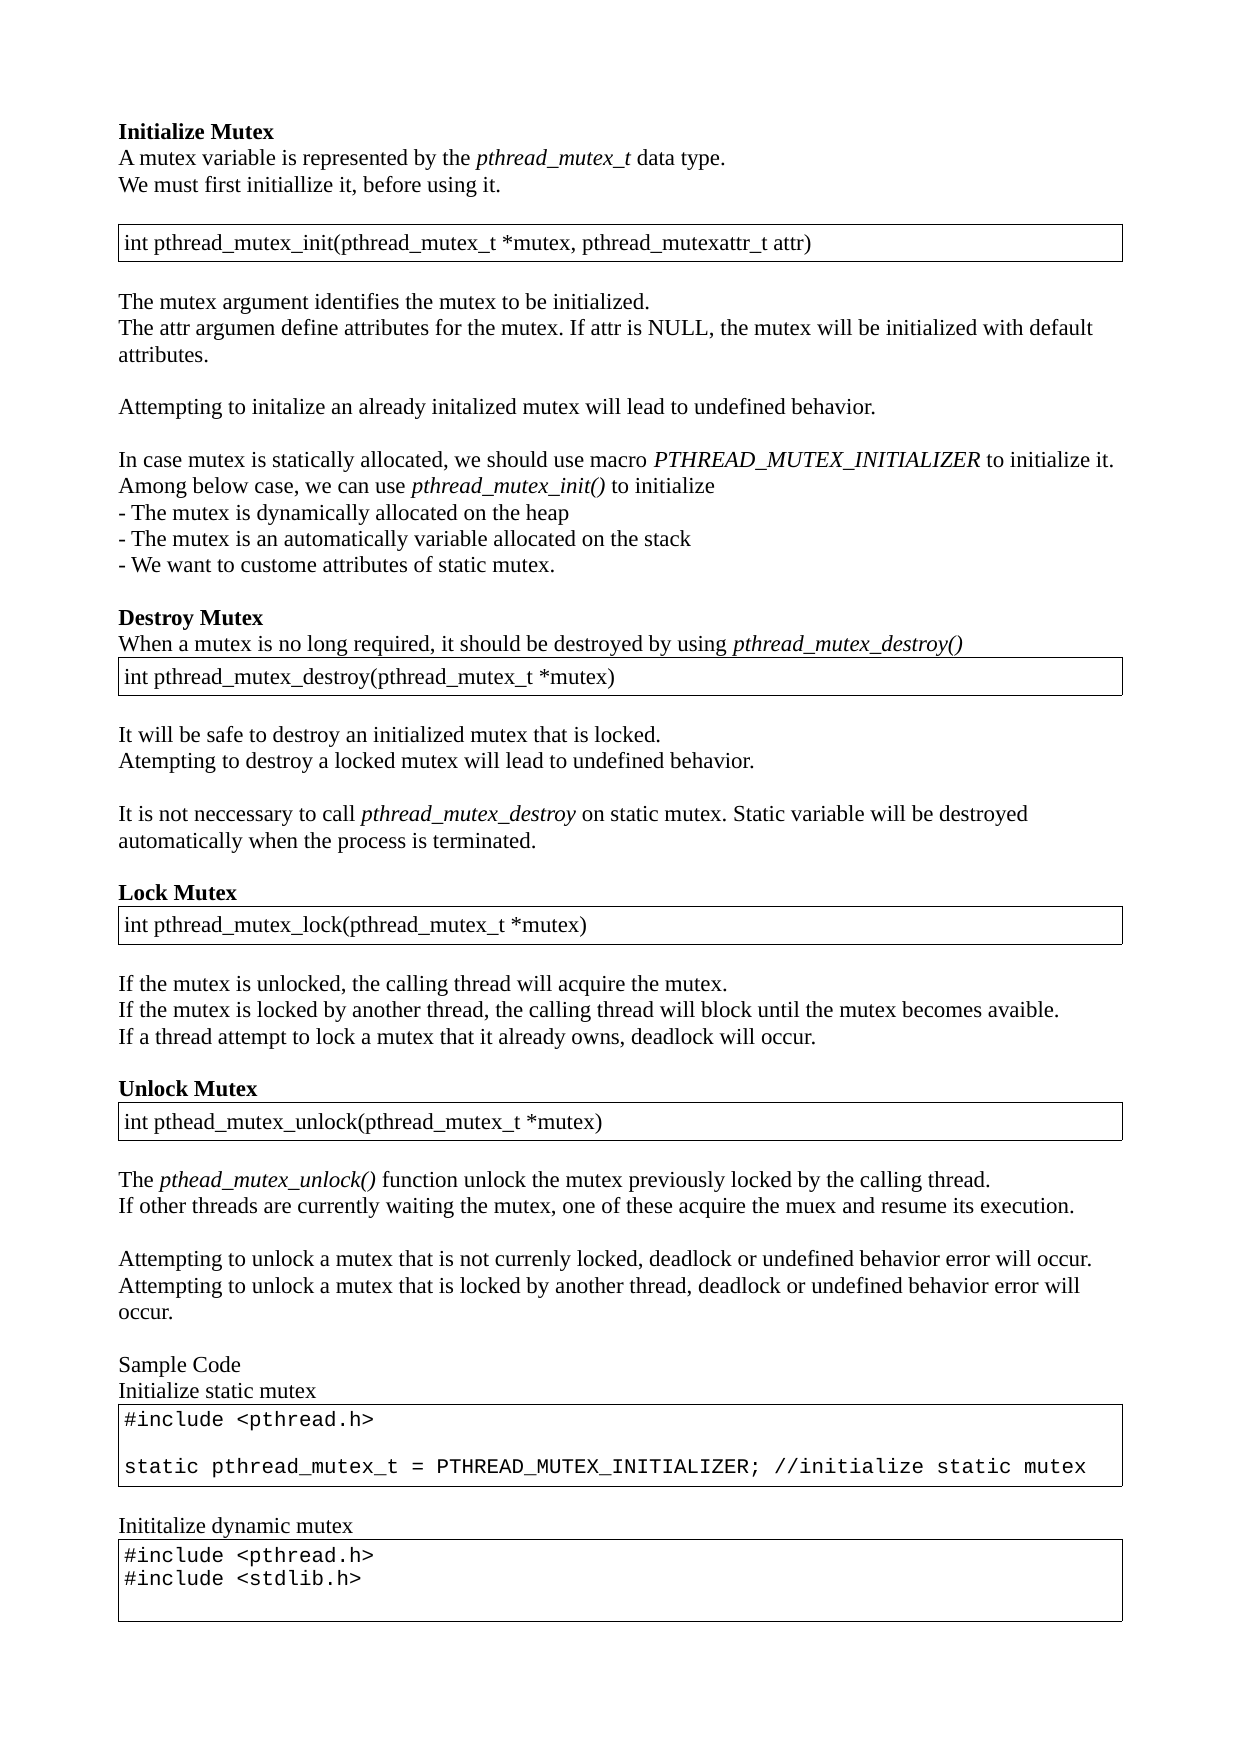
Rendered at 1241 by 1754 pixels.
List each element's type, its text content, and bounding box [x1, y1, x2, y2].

text Unlock Mutex [118, 1076, 1122, 1102]
text When a mutex is no long required, it should be destroyed by using pthread_mutex_destroy() [118, 631, 1122, 657]
text Atempting to destroy a locked mutex will lead to undefined behavior. [118, 748, 1122, 774]
text - The mutex is dynamically allocated on the heap [118, 499, 1122, 525]
text Lock Mutex [118, 879, 1122, 906]
text Attempting to unlock a mutex that is locked by another thread, deadlock or undefined behavior error will occur. [118, 1272, 1122, 1324]
text If the mutex is locked by another thread, the calling thread will block until the mutex becomes avaible. [118, 996, 1122, 1023]
text If the mutex is unlocked, the calling thread will acquire the mutex. [118, 970, 1122, 996]
text It will be safe to destroy an initialized mutex that is locked. [118, 721, 1122, 748]
table_header int pthread_mutex_init(pthread_mutex_t *mutex, pthread_mutexattr_t attr) [119, 225, 1122, 261]
table_header #include <pthread.h> static pthread_mutex_t = PTHREAD_MUTEX_INITIALIZER; //initialize static mutex [119, 1405, 1122, 1486]
text If other threads are currently waiting the mutex, one of these acquire the muex and resume its execution. [118, 1193, 1122, 1219]
text Initialize Mutex [118, 118, 1122, 144]
text Attempting to initalize an already initalized mutex will lead to undefined behavior. [118, 393, 1122, 420]
table_header int pthead_mutex_unlock(pthread_mutex_t *mutex) [119, 1103, 1122, 1140]
text - We want to custome attributes of static mutex. [118, 551, 1122, 578]
text Initialize static mutex [118, 1377, 1122, 1403]
text Inititalize dynamic mutex [118, 1512, 1122, 1539]
text We must first initiallize it, before using it. [118, 171, 1122, 197]
text The pthead_mutex_unlock() function unlock the mutex previously locked by the calling thread. [118, 1166, 1122, 1193]
text A mutex variable is represented by the pthread_mutex_t data type. [118, 144, 1122, 171]
table_header int pthread_mutex_destroy(pthread_mutex_t *mutex) [119, 658, 1122, 695]
text Destroy Mutex [118, 604, 1122, 631]
text In case mutex is statically allocated, we should use macro PTHREAD_MUTEX_INITIALIZER to initialize it. [118, 446, 1122, 472]
text Among below case, we can use pthread_mutex_init() to initialize [118, 472, 1122, 499]
text Sample Code [118, 1351, 1122, 1377]
text If a thread attempt to lock a mutex that it already owns, deadlock will occur. [118, 1023, 1122, 1049]
table_header #include <pthread.h> #include <stdlib.h> [119, 1540, 1122, 1621]
text Attempting to unlock a mutex that is not currenly locked, deadlock or undefined behavior error will occur. [118, 1245, 1122, 1272]
text The mutex argument identifies the mutex to be initialized. [118, 288, 1122, 314]
text - The mutex is an automatically variable allocated on the stack [118, 525, 1122, 551]
text It is not neccessary to call pthread_mutex_destroy on static mutex. Static variable will be destroyed automatically when the process is terminated. [118, 800, 1122, 853]
table_header int pthread_mutex_lock(pthread_mutex_t *mutex) [119, 907, 1122, 944]
text The attr argumen define attributes for the mutex. If attr is NULL, the mutex will be initialized with default attributes. [118, 314, 1122, 367]
